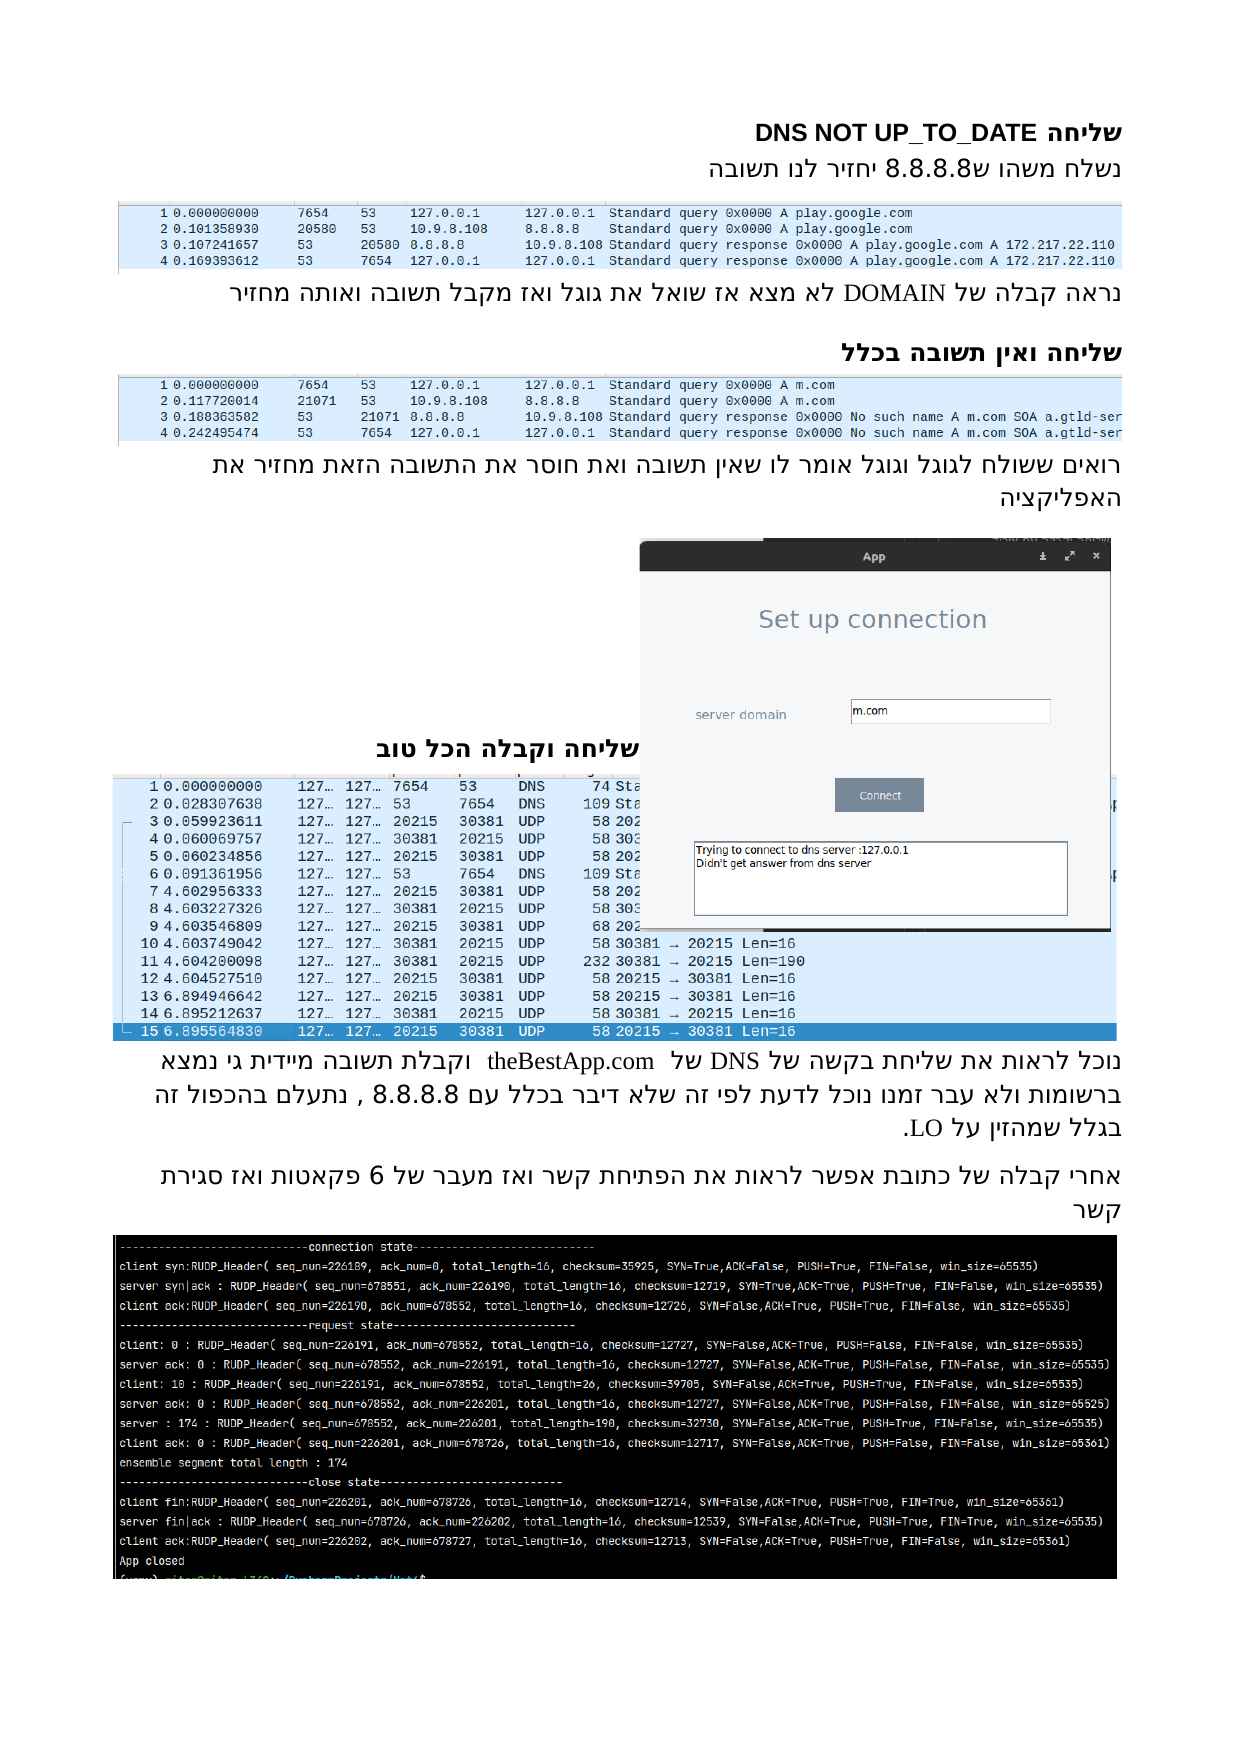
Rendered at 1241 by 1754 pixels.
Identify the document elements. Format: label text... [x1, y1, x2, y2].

subtitle שליחה וקבלה הכל טוב [118, 735, 639, 764]
text נשלח משהו ש8.8.8.8 יחזיר לנו תשובה [118, 154, 1122, 183]
picture [113, 1235, 1117, 1579]
text נראה קבלה של DOMAIN לא מצא אז שואל את גוגל ואז מקבל תשובה ואותה מחזיר [118, 274, 1122, 307]
subtitle שליחה DNS NOT UP_TO_DATE [118, 118, 1122, 147]
subtitle שליחה ואין תשובה בכלל [118, 339, 1122, 368]
text רואים ששולח לגוגל וגוגל אומר לו שאין תשובה ואת חוסר את התשובה הזאת מחזיר את האפליקציה [118, 446, 1122, 513]
text אחרי קבלה של כתובת אפשר לראות את הפתיחת קשר ואז מעבר של 6 פקאטות ואז סגירת קשר [118, 1162, 1122, 1224]
picture [118, 374, 1123, 446]
picture [118, 201, 1123, 274]
picture [112, 538, 1117, 1042]
text נוכל לראות את שליחת בקשה של DNS של theBestApp.com וקבלת תשובה מיידית גי נמצא ברשומות ולא עבר זמנו נוכל לדעת לפי זה שלא דיבר בכלל עם 8.8.8.8 , נתעלם בהכפול זה בגלל שמהזין על LO. [118, 770, 1122, 1143]
